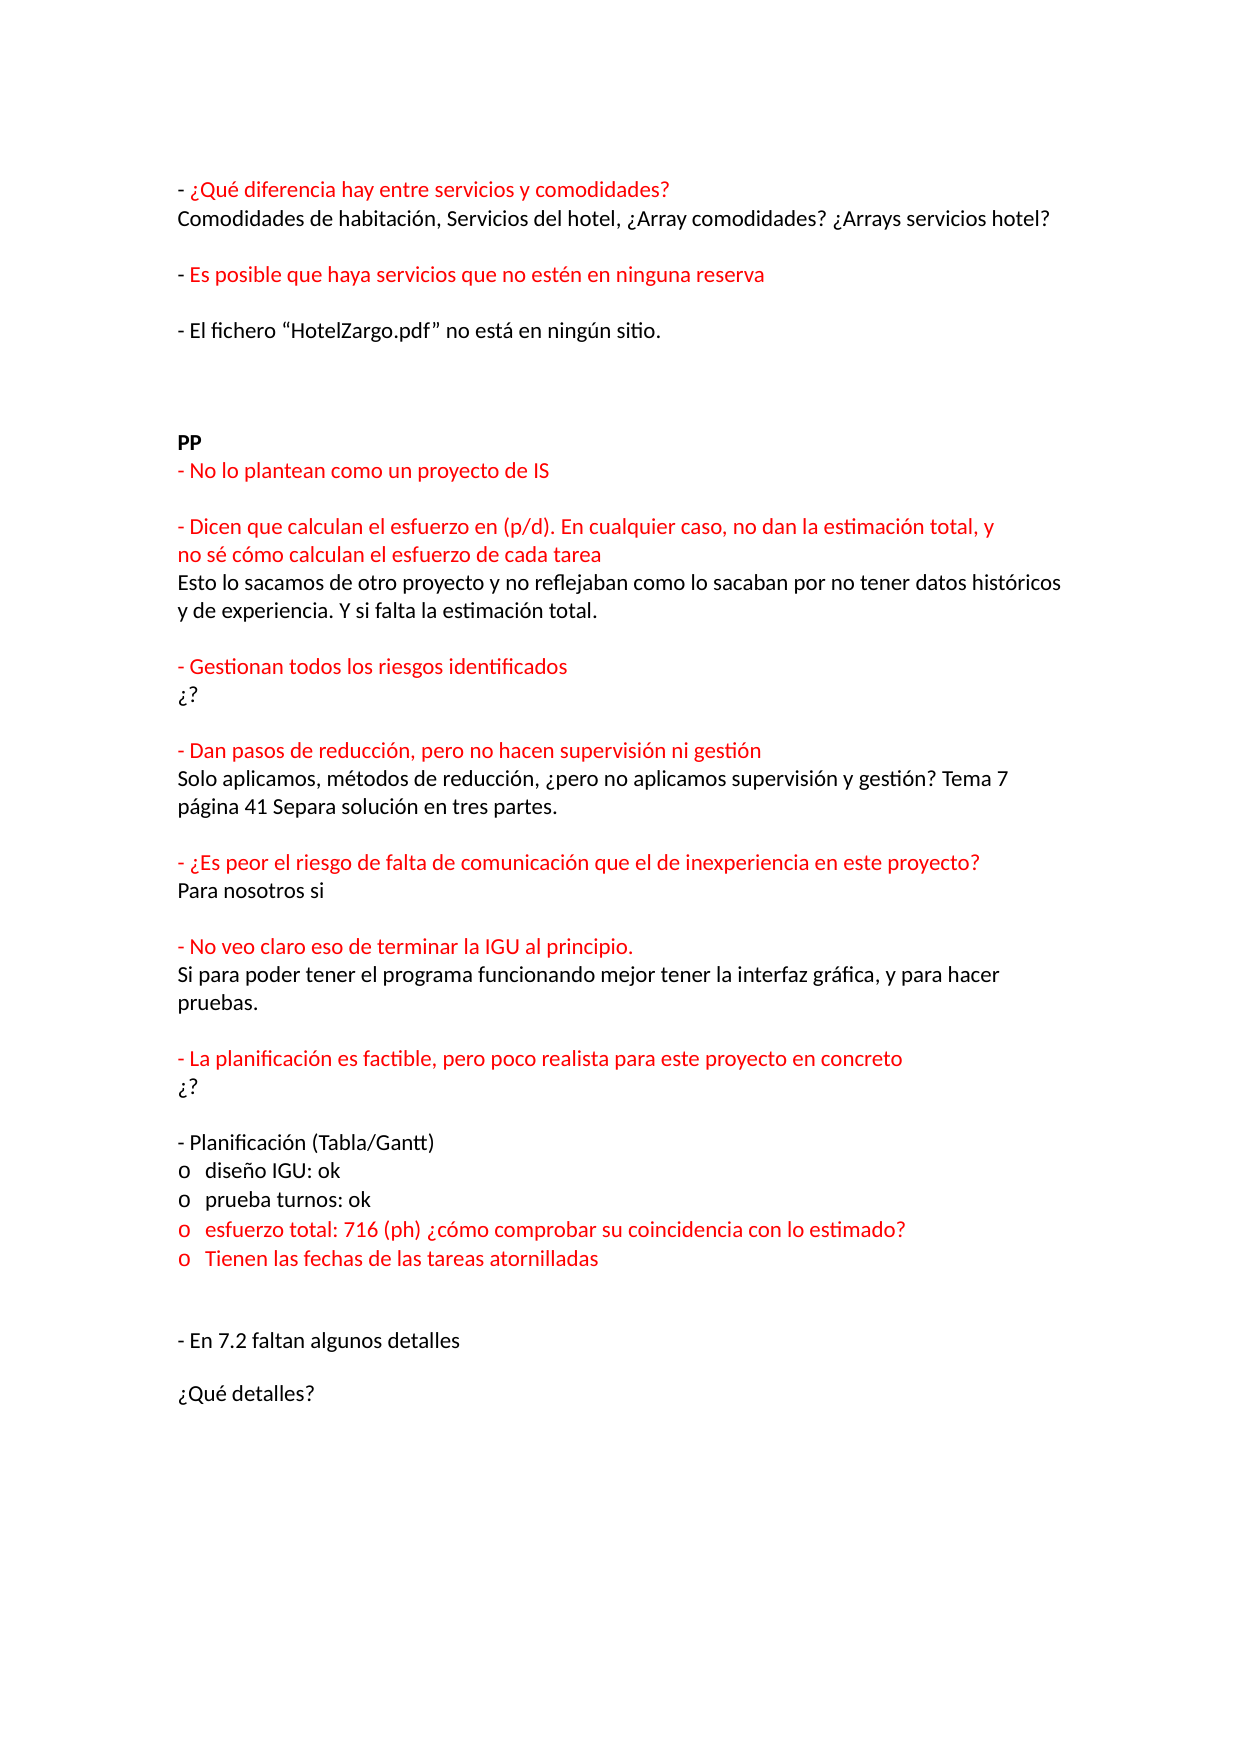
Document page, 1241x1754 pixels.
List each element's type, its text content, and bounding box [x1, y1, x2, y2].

text PP [177, 428, 1063, 456]
text o Tienen las fechas de las tareas atornilladas [177, 1244, 1063, 1273]
text ¿? [177, 680, 1063, 708]
text Esto lo sacamos de otro proyecto y no reflejaban como lo sacaban por no tener datos históricos y de experiencia. Y si falta la estimación total. [177, 568, 1063, 624]
text o esfuerzo total: 716 (ph) ¿cómo comprobar su coincidencia con lo estimado? [177, 1215, 1063, 1244]
text - No veo claro eso de terminar la IGU al principio. [177, 932, 1063, 960]
text - En 7.2 faltan algunos detalles [177, 1326, 1063, 1354]
text - El fichero “HotelZargo.pdf” no está en ningún sitio. [177, 316, 1063, 344]
text - Dicen que calculan el esfuerzo en (p/d). En cualquier caso, no dan la estimación total, y [177, 512, 1063, 540]
text o prueba turnos: ok [177, 1186, 1063, 1215]
text ¿Qué detalles? [177, 1379, 1063, 1407]
text - La planificación es factible, pero poco realista para este proyecto en concreto [177, 1044, 1063, 1072]
text Para nosotros si [177, 876, 1063, 904]
text Solo aplicamos, métodos de reducción, ¿pero no aplicamos supervisión y gestión? Tema 7 página 41 Separa solución en tres partes. [177, 764, 1063, 820]
text - No lo plantean como un proyecto de IS [177, 456, 1063, 484]
text - Es posible que haya servicios que no estén en ninguna reserva [177, 260, 1063, 288]
text - Gestionan todos los riesgos identificados [177, 652, 1063, 680]
text Si para poder tener el programa funcionando mejor tener la interfaz gráfica, y para hacer pruebas. [177, 960, 1063, 1016]
text o diseño IGU: ok [177, 1156, 1063, 1186]
text - Dan pasos de reducción, pero no hacen supervisión ni gestión [177, 736, 1063, 764]
text no sé cómo calculan el esfuerzo de cada tarea [177, 540, 1063, 568]
text Comodidades de habitación, Servicios del hotel, ¿Array comodidades? ¿Arrays servicios hotel? [177, 204, 1063, 232]
text - Planificación (Tabla/Gantt) [177, 1128, 1063, 1156]
text - ¿Es peor el riesgo de falta de comunicación que el de inexperiencia en este proyecto? [177, 848, 1063, 876]
text - ¿Qué diferencia hay entre servicios y comodidades? [177, 176, 1063, 204]
text ¿? [177, 1072, 1063, 1100]
